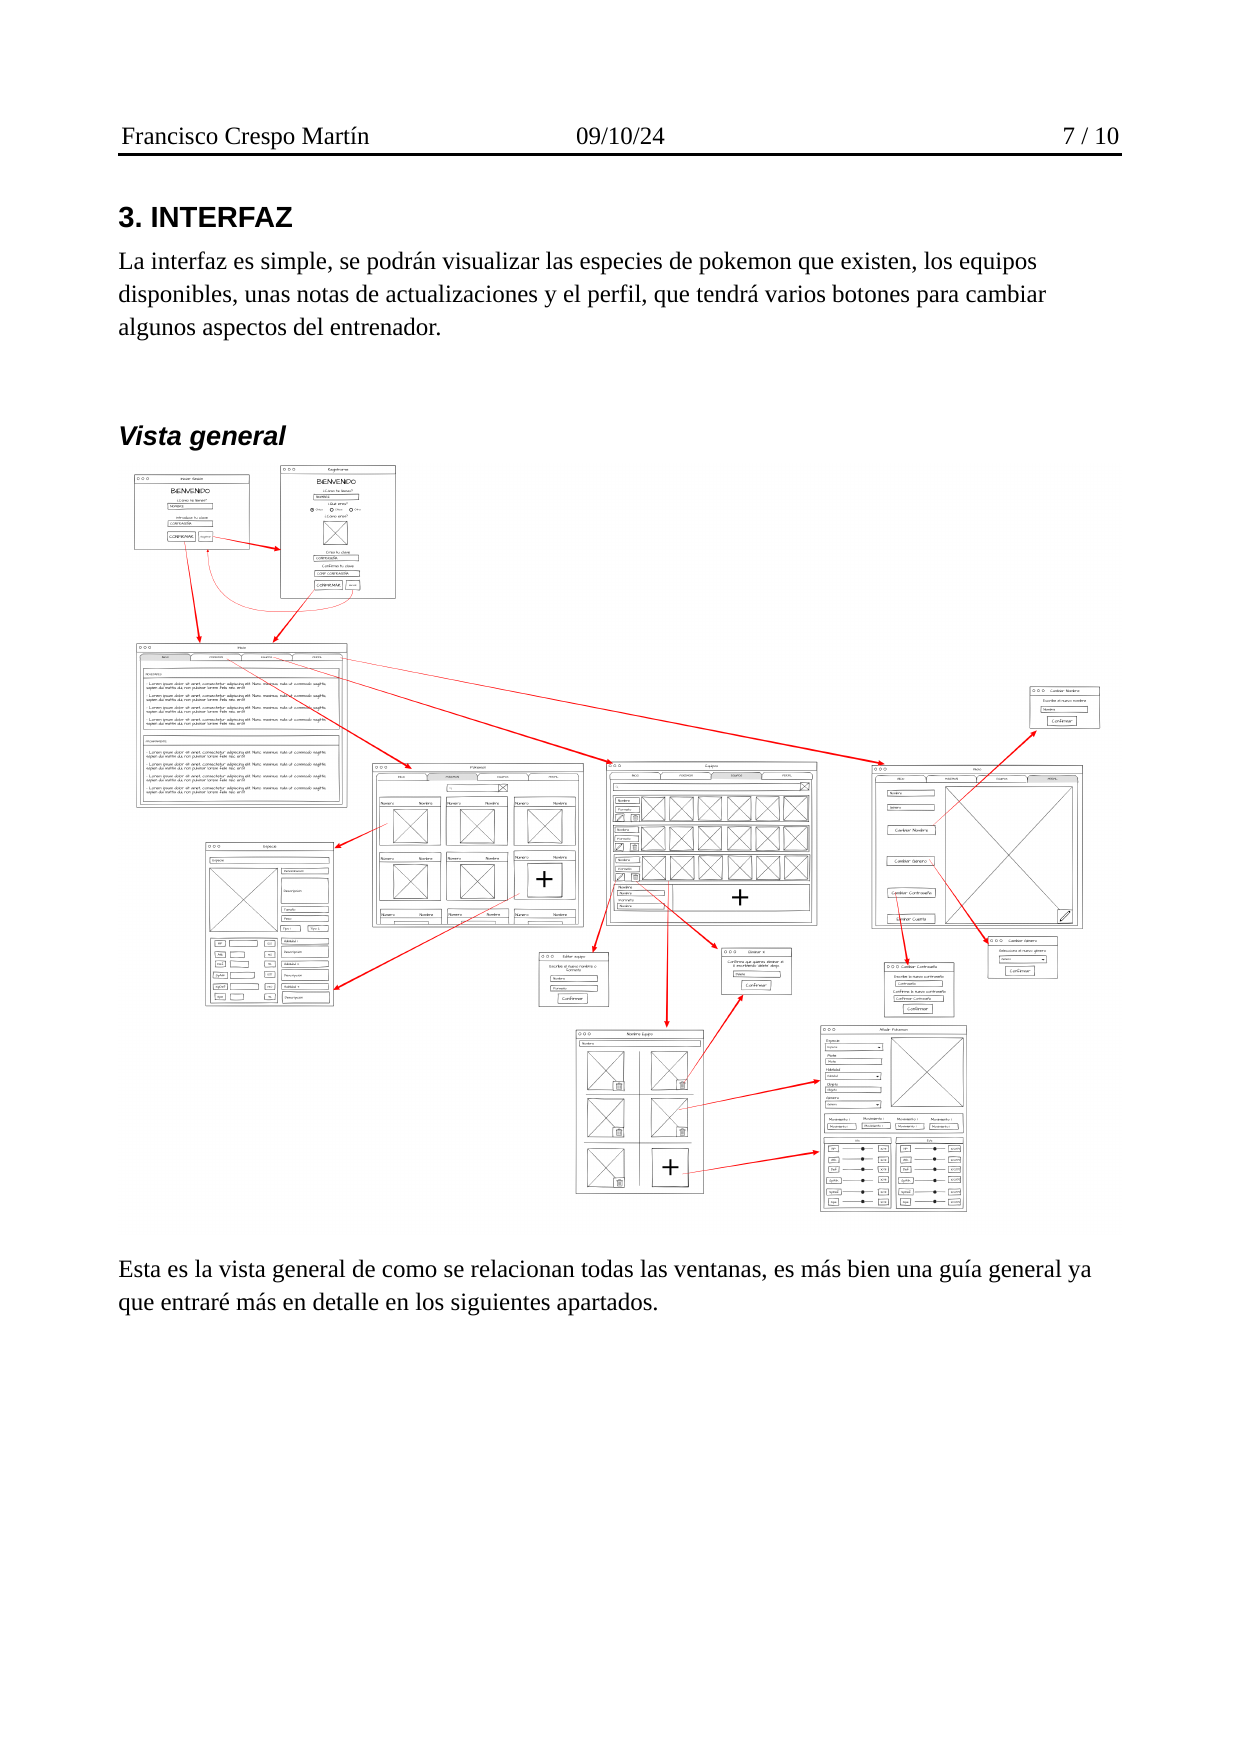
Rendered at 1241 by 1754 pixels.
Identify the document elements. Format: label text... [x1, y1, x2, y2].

subtitle 3. INTERFAZ [118, 200, 1122, 233]
subtitle Vista general [118, 420, 1122, 451]
text La interfaz es simple, se podrán visualizar las especies de pokemon que existen, los equipos disponibles, unas notas de actualizaciones y el perfil, que tendrá varios botones para cambiar algunos aspectos del entrenador. [118, 246, 1122, 341]
text Esta es la vista general de como se relacionan todas las ventanas, es más bien una guía general ya que entraré más en detalle en los siguientes apartados. [118, 1254, 1122, 1316]
picture [118, 463, 1123, 1235]
